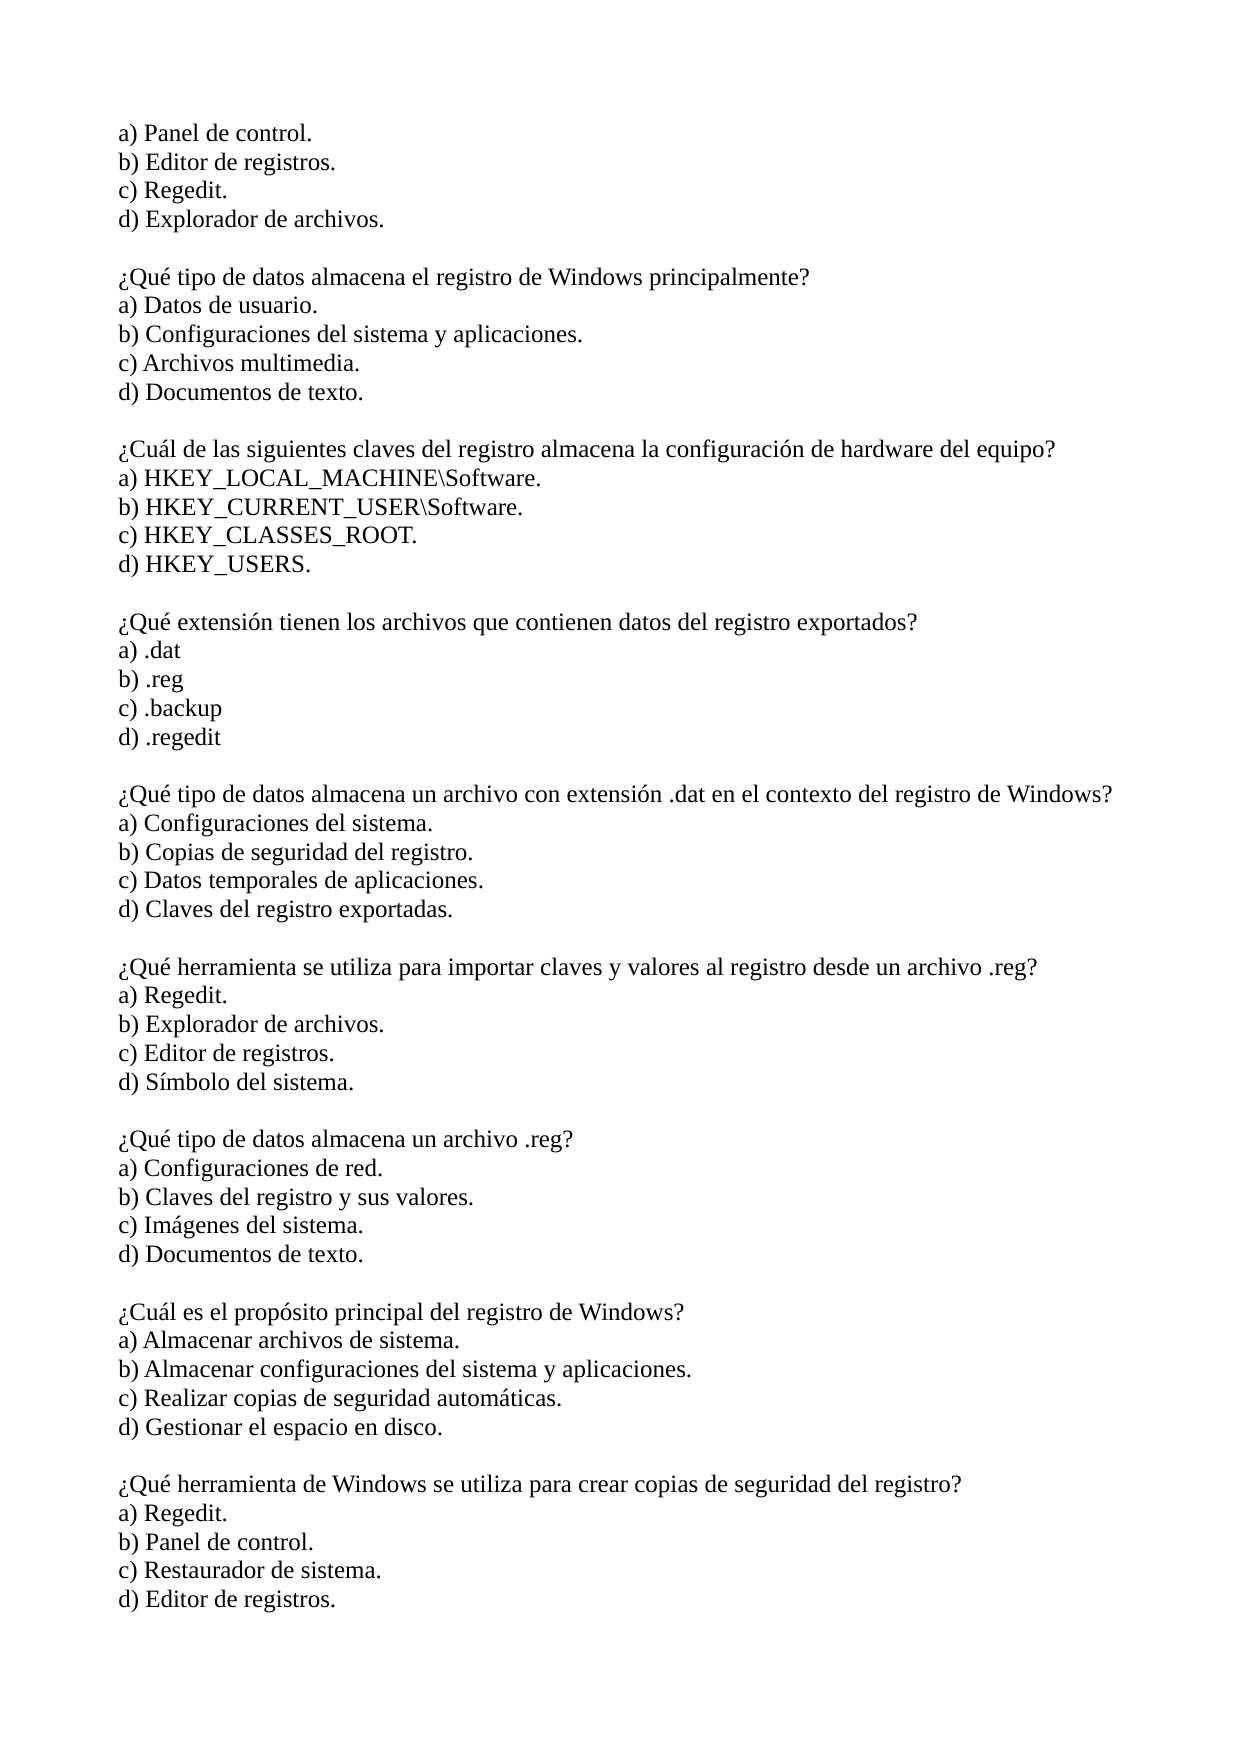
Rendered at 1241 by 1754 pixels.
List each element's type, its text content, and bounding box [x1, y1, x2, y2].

text a) Datos de usuario. [118, 291, 1122, 319]
text b) Panel de control. [118, 1527, 1122, 1556]
text a) Configuraciones de red. [118, 1153, 1122, 1182]
text a) .dat [118, 636, 1122, 664]
text ¿Qué herramienta de Windows se utiliza para crear copias de seguridad del registro? [118, 1469, 1122, 1498]
text d) HKEY_USERS. [118, 549, 1122, 578]
text b) Configuraciones del sistema y aplicaciones. [118, 319, 1122, 348]
text b) .reg [118, 664, 1122, 693]
text b) Copias de seguridad del registro. [118, 837, 1122, 866]
text c) HKEY_CLASSES_ROOT. [118, 521, 1122, 549]
text c) Imágenes del sistema. [118, 1211, 1122, 1239]
text c) Editor de registros. [118, 1038, 1122, 1067]
text a) Regedit. [118, 981, 1122, 1009]
text c) Realizar copias de seguridad automáticas. [118, 1383, 1122, 1412]
text a) Panel de control. [118, 118, 1122, 147]
text d) Gestionar el espacio en disco. [118, 1412, 1122, 1441]
text b) Editor de registros. [118, 147, 1122, 176]
text a) Configuraciones del sistema. [118, 808, 1122, 837]
text d) Editor de registros. [118, 1584, 1122, 1613]
text ¿Qué tipo de datos almacena un archivo con extensión .dat en el contexto del registro de Windows? [118, 779, 1122, 808]
text a) HKEY_LOCAL_MACHINE\Software. [118, 463, 1122, 492]
text a) Almacenar archivos de sistema. [118, 1326, 1122, 1354]
text ¿Qué extensión tienen los archivos que contienen datos del registro exportados? [118, 607, 1122, 636]
text c) Regedit. [118, 176, 1122, 204]
text c) Restaurador de sistema. [118, 1556, 1122, 1584]
text ¿Qué tipo de datos almacena el registro de Windows principalmente? [118, 262, 1122, 291]
text c) Datos temporales de aplicaciones. [118, 866, 1122, 894]
text c) .backup [118, 693, 1122, 722]
text ¿Cuál es el propósito principal del registro de Windows? [118, 1297, 1122, 1326]
text d) .regedit [118, 722, 1122, 751]
text b) Explorador de archivos. [118, 1009, 1122, 1038]
text d) Documentos de texto. [118, 377, 1122, 406]
text ¿Qué herramienta se utiliza para importar claves y valores al registro desde un archivo .reg? [118, 952, 1122, 981]
text c) Archivos multimedia. [118, 348, 1122, 377]
text ¿Qué tipo de datos almacena un archivo .reg? [118, 1124, 1122, 1153]
text d) Símbolo del sistema. [118, 1067, 1122, 1096]
text a) Regedit. [118, 1498, 1122, 1527]
text b) HKEY_CURRENT_USER\Software. [118, 492, 1122, 521]
text d) Explorador de archivos. [118, 204, 1122, 233]
text b) Claves del registro y sus valores. [118, 1182, 1122, 1211]
text d) Documentos de texto. [118, 1239, 1122, 1268]
text b) Almacenar configuraciones del sistema y aplicaciones. [118, 1354, 1122, 1383]
text d) Claves del registro exportadas. [118, 894, 1122, 923]
text ¿Cuál de las siguientes claves del registro almacena la configuración de hardware del equipo? [118, 434, 1122, 463]
